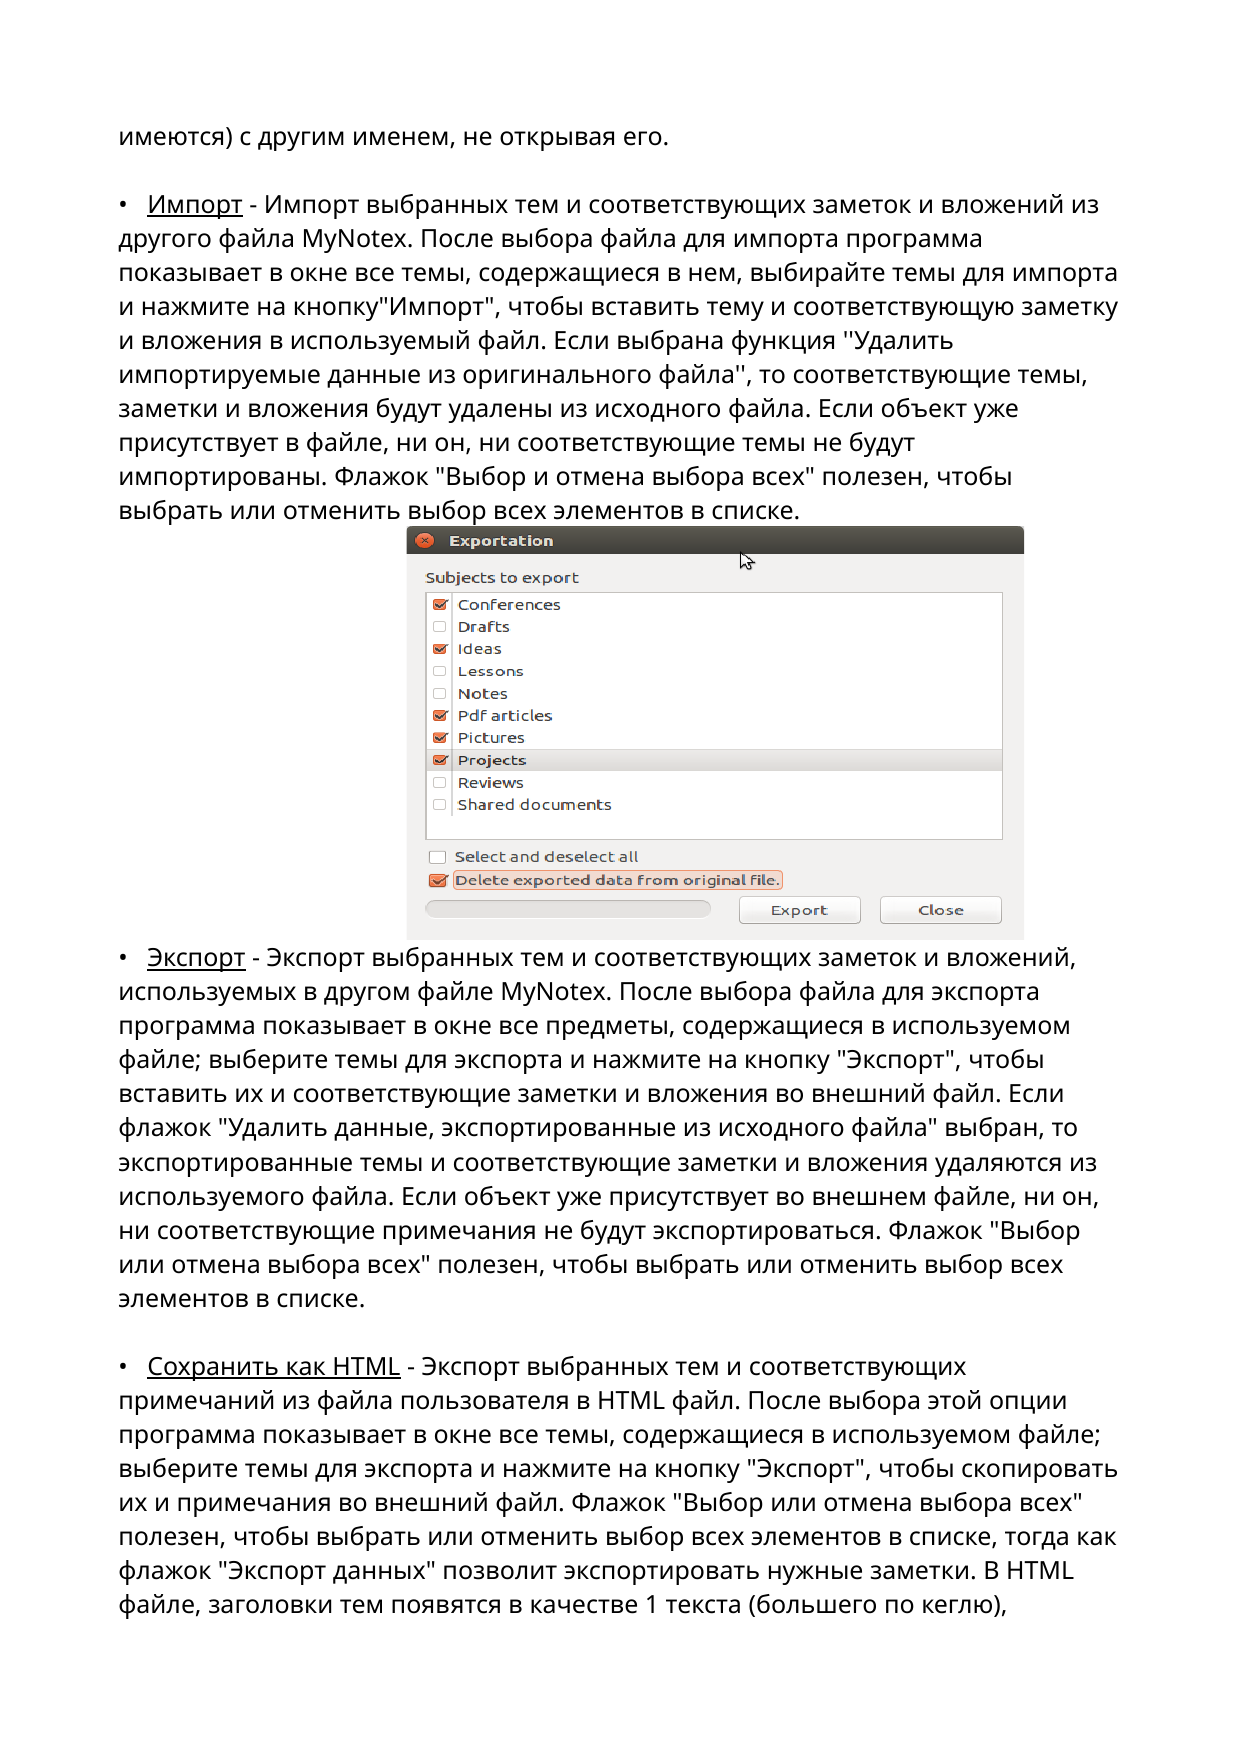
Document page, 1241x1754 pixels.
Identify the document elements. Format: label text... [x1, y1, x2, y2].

text • Сохранить как HTML - Экспорт выбранных тем и соответствующих примечаний из файла пользователя в HTML файл. После выбора этой опции программа показывает в окне все темы, содержащиеся в используемом файле; выберите темы для экспорта и нажмите на кнопку "Экспорт", чтобы скопировать их и примечания во внешний файл. Флажок "Выбор или отмена выбора всех" полезен, чтобы выбрать или отменить выбор всех элементов в списке, тогда как флажок "Экспорт данных" позволит экспортировать нужные заметки. В HTML файле, заголовки тем появятся в качестве 1 текста (большего по кеглю), [118, 1348, 1122, 1621]
text • Экспорт - Экспорт выбранных тем и соответствующих заметок и вложений, используемых в другом файле MyNotex. После выбора файла для экспорта программа показывает в окне все предметы, содержащиеся в используемом файле; выберите темы для экспорта и нажмите на кнопку "Экспорт", чтобы вставить их и соответствующие заметки и вложения во внешний файл. Если флажок "Удалить данные, экспортированные из исходного файла" выбран, то экспортированные темы и соответствующие заметки и вложения удаляются из используемого файла. Если объект уже присутствует во внешнем файле, ни он, ни соответствующие примечания не будут экспортироваться. Флажок "Выбор или отмена выбора всех" полезен, чтобы выбрать или отменить выбор всех элементов в списке. [118, 527, 1122, 1314]
text • Импорт - Импорт выбранных тем и соответствующих заметок и вложений из другого файла MyNotex. После выбора файла для импорта программа показывает в окне все темы, содержащиеся в нем, выбирайте темы для импорта и нажмите на кнопку"Импорт", чтобы вставить тему и соответствующую заметку и вложения в используемый файл. Если выбрана функция ''Удалить импортируемые данные из оригинального файла'', то соответствующие темы, заметки и вложения будут удалены из исходного файла. Если объект уже присутствует в файле, ни он, ни соответствующие темы не будут импортированы. Флажок "Выбор и отмена выбора всех" полезен, чтобы выбрать или отменить выбор всех элементов в списке. [118, 186, 1122, 527]
text имеются) с другим именем, не открывая его. [118, 118, 1122, 152]
picture [406, 526, 1025, 940]
